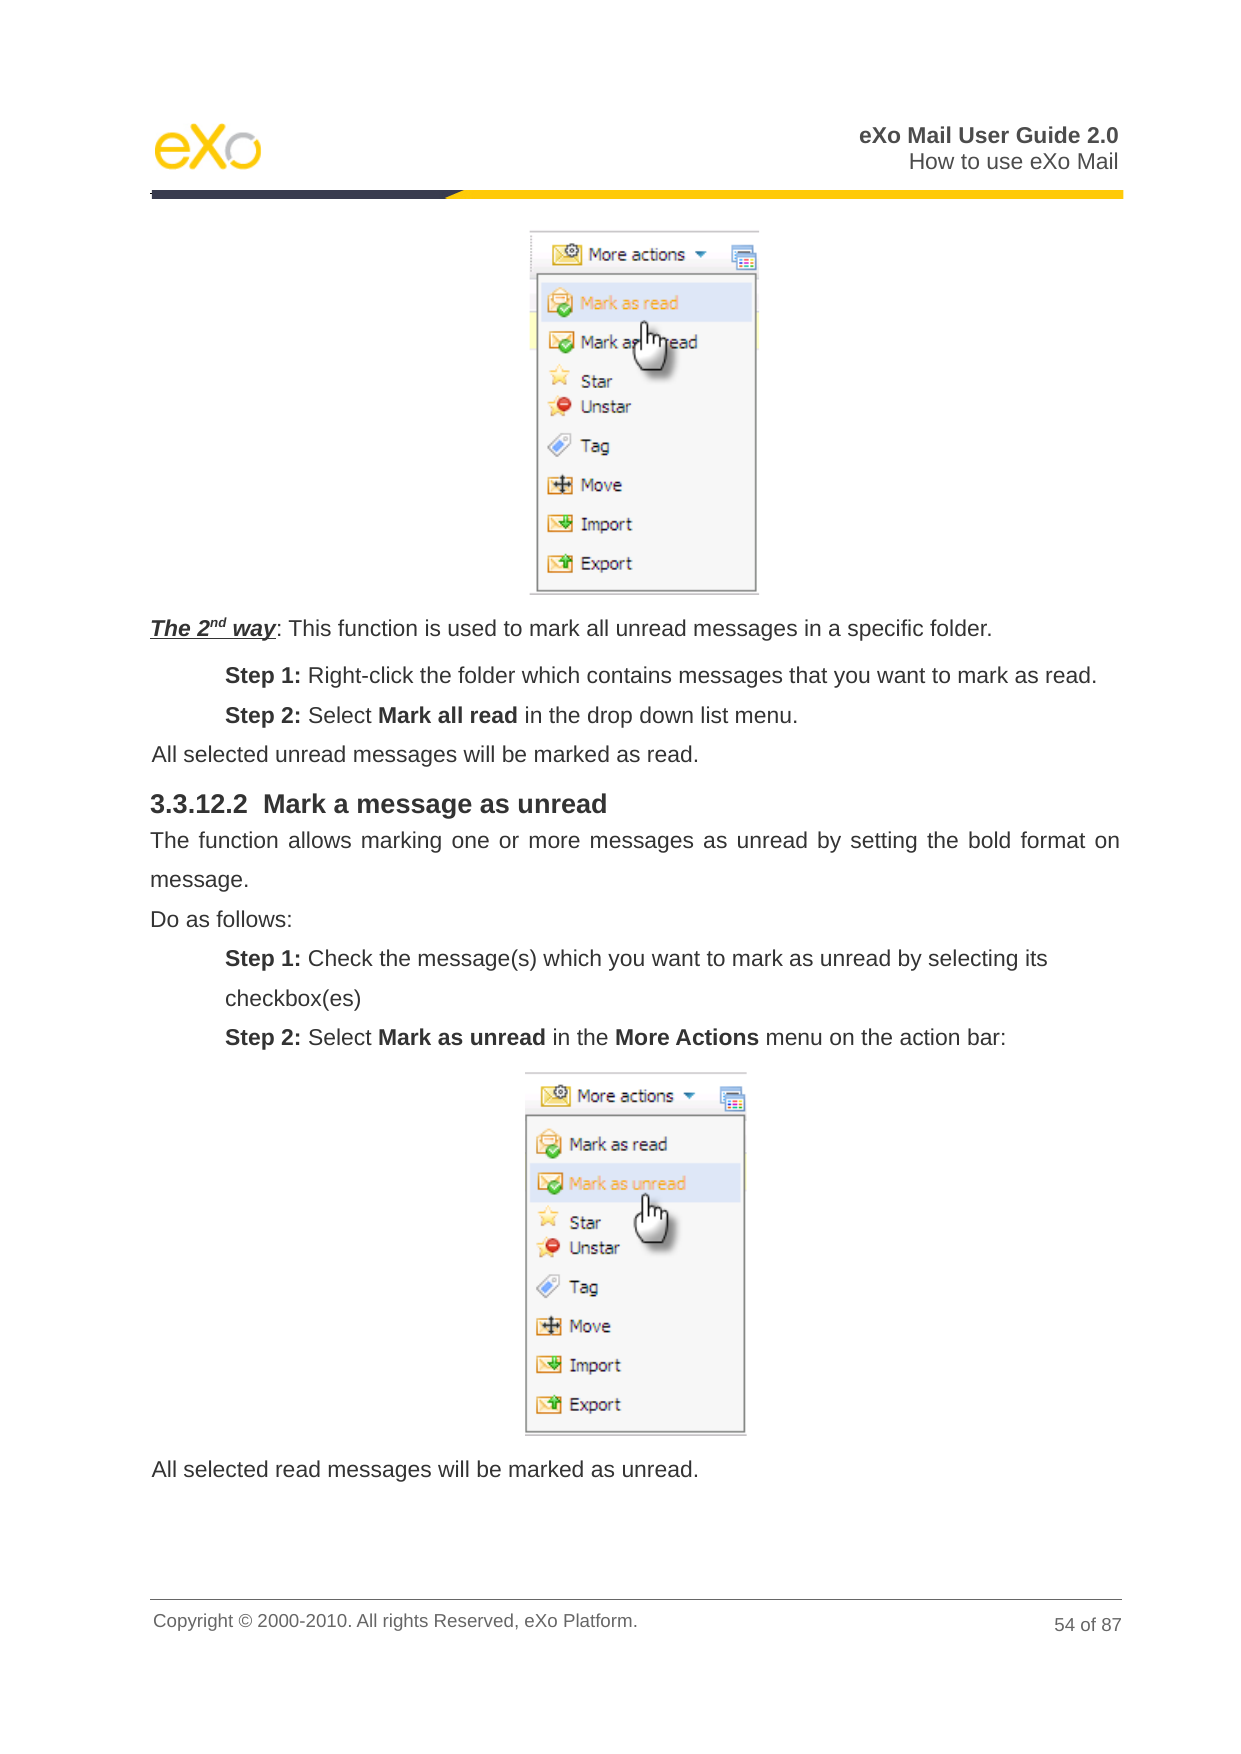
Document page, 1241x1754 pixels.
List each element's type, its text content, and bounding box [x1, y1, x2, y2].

text The 2nd way: This function is used to mark all unread messages in a specific folder. [150, 223, 1122, 642]
text The function allows marking one or more messages as unread by setting the bold format on message. [150, 827, 1122, 893]
list Step 2: Select Mark as unread in the More Actions menu on the action bar: [187, 1024, 1122, 1051]
picture [529, 229, 760, 595]
list Step 1: Right-click the folder which contains messages that you want to mark as read. [187, 662, 1122, 689]
list Step 2: Select Mark all read in the drop down list menu. [187, 702, 1122, 728]
subtitle Mark a message as unread [150, 788, 1122, 819]
picture [151, 190, 1124, 199]
text Do as follows: [150, 906, 1122, 932]
picture [525, 1071, 747, 1436]
list All selected unread messages will be marked as read. [114, 741, 1122, 768]
list All selected read messages will be marked as unread. [114, 1064, 1122, 1482]
list Step 1: Check the message(s) which you want to mark as unread by selecting its checkbox(es) [187, 945, 1122, 1011]
picture [155, 123, 262, 170]
